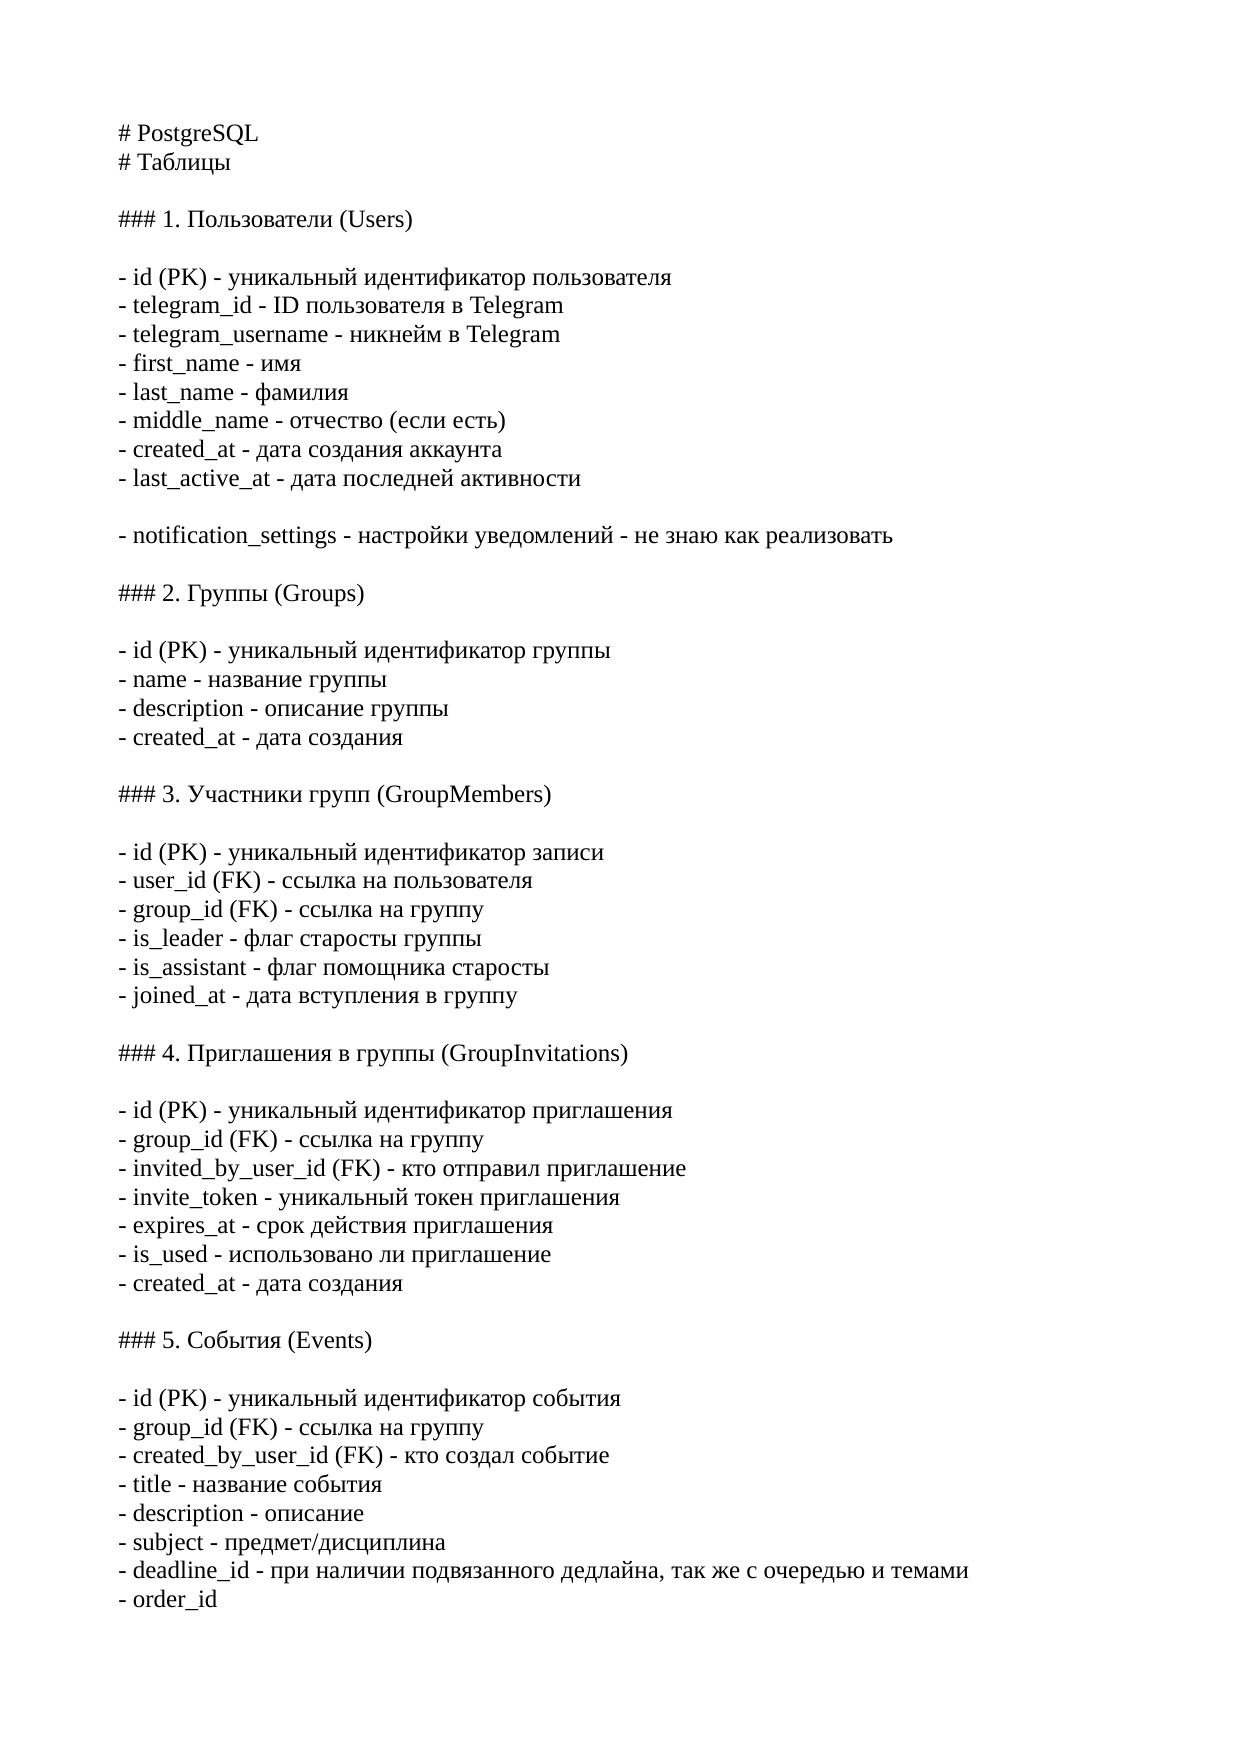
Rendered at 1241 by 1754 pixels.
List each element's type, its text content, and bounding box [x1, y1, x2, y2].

text - is_leader - флаг старосты группы [118, 923, 1122, 952]
text - created_at - дата создания [118, 1268, 1122, 1297]
text - invite_token - уникальный токен приглашения [118, 1182, 1122, 1211]
text # Таблицы [118, 147, 1122, 176]
text - group_id (FK) - ссылка на группу [118, 1124, 1122, 1153]
text - order_id [118, 1584, 1122, 1613]
text - name - название группы [118, 664, 1122, 693]
text - group_id (FK) - ссылка на группу [118, 894, 1122, 923]
text ### 2. Группы (Groups) [118, 578, 1122, 607]
text # PostgreSQL [118, 118, 1122, 147]
text - created_at - дата создания аккаунта [118, 434, 1122, 463]
text - invited_by_user_id (FK) - кто отправил приглашение [118, 1153, 1122, 1182]
text - created_at - дата создания [118, 722, 1122, 751]
text - middle_name - отчество (если есть) [118, 406, 1122, 434]
text ### 5. События (Events) [118, 1326, 1122, 1354]
text - id (PK) - уникальный идентификатор пользователя [118, 262, 1122, 291]
text - first_name - имя [118, 348, 1122, 377]
text - id (PK) - уникальный идентификатор приглашения [118, 1096, 1122, 1124]
text - title - название события [118, 1469, 1122, 1498]
text ### 4. Приглашения в группы (GroupInvitations) [118, 1038, 1122, 1067]
text - subject - предмет/дисциплина [118, 1527, 1122, 1556]
text - id (PK) - уникальный идентификатор группы [118, 636, 1122, 664]
text - telegram_username - никнейм в Telegram [118, 319, 1122, 348]
text - is_assistant - флаг помощника старосты [118, 952, 1122, 981]
text - description - описание [118, 1498, 1122, 1527]
text ### 3. Участники групп (GroupMembers) [118, 779, 1122, 808]
text - created_by_user_id (FK) - кто создал событие [118, 1441, 1122, 1469]
text - group_id (FK) - ссылка на группу [118, 1412, 1122, 1441]
text - is_used - использовано ли приглашение [118, 1239, 1122, 1268]
text - notification_settings - настройки уведомлений - не знаю как реализовать [118, 521, 1122, 549]
text - last_name - фамилия [118, 377, 1122, 406]
text - id (PK) - уникальный идентификатор записи [118, 837, 1122, 866]
text - description - описание группы [118, 693, 1122, 722]
text - expires_at - срок действия приглашения [118, 1211, 1122, 1239]
text - telegram_id - ID пользователя в Telegram [118, 291, 1122, 319]
text - id (PK) - уникальный идентификатор события [118, 1383, 1122, 1412]
text - joined_at - дата вступления в группу [118, 981, 1122, 1009]
text - last_active_at - дата последней активности [118, 463, 1122, 492]
text ### 1. Пользователи (Users) [118, 204, 1122, 233]
text - deadline_id - при наличии подвязанного дедлайна, так же с очередью и темами [118, 1556, 1122, 1584]
text - user_id (FK) - ссылка на пользователя [118, 866, 1122, 894]
